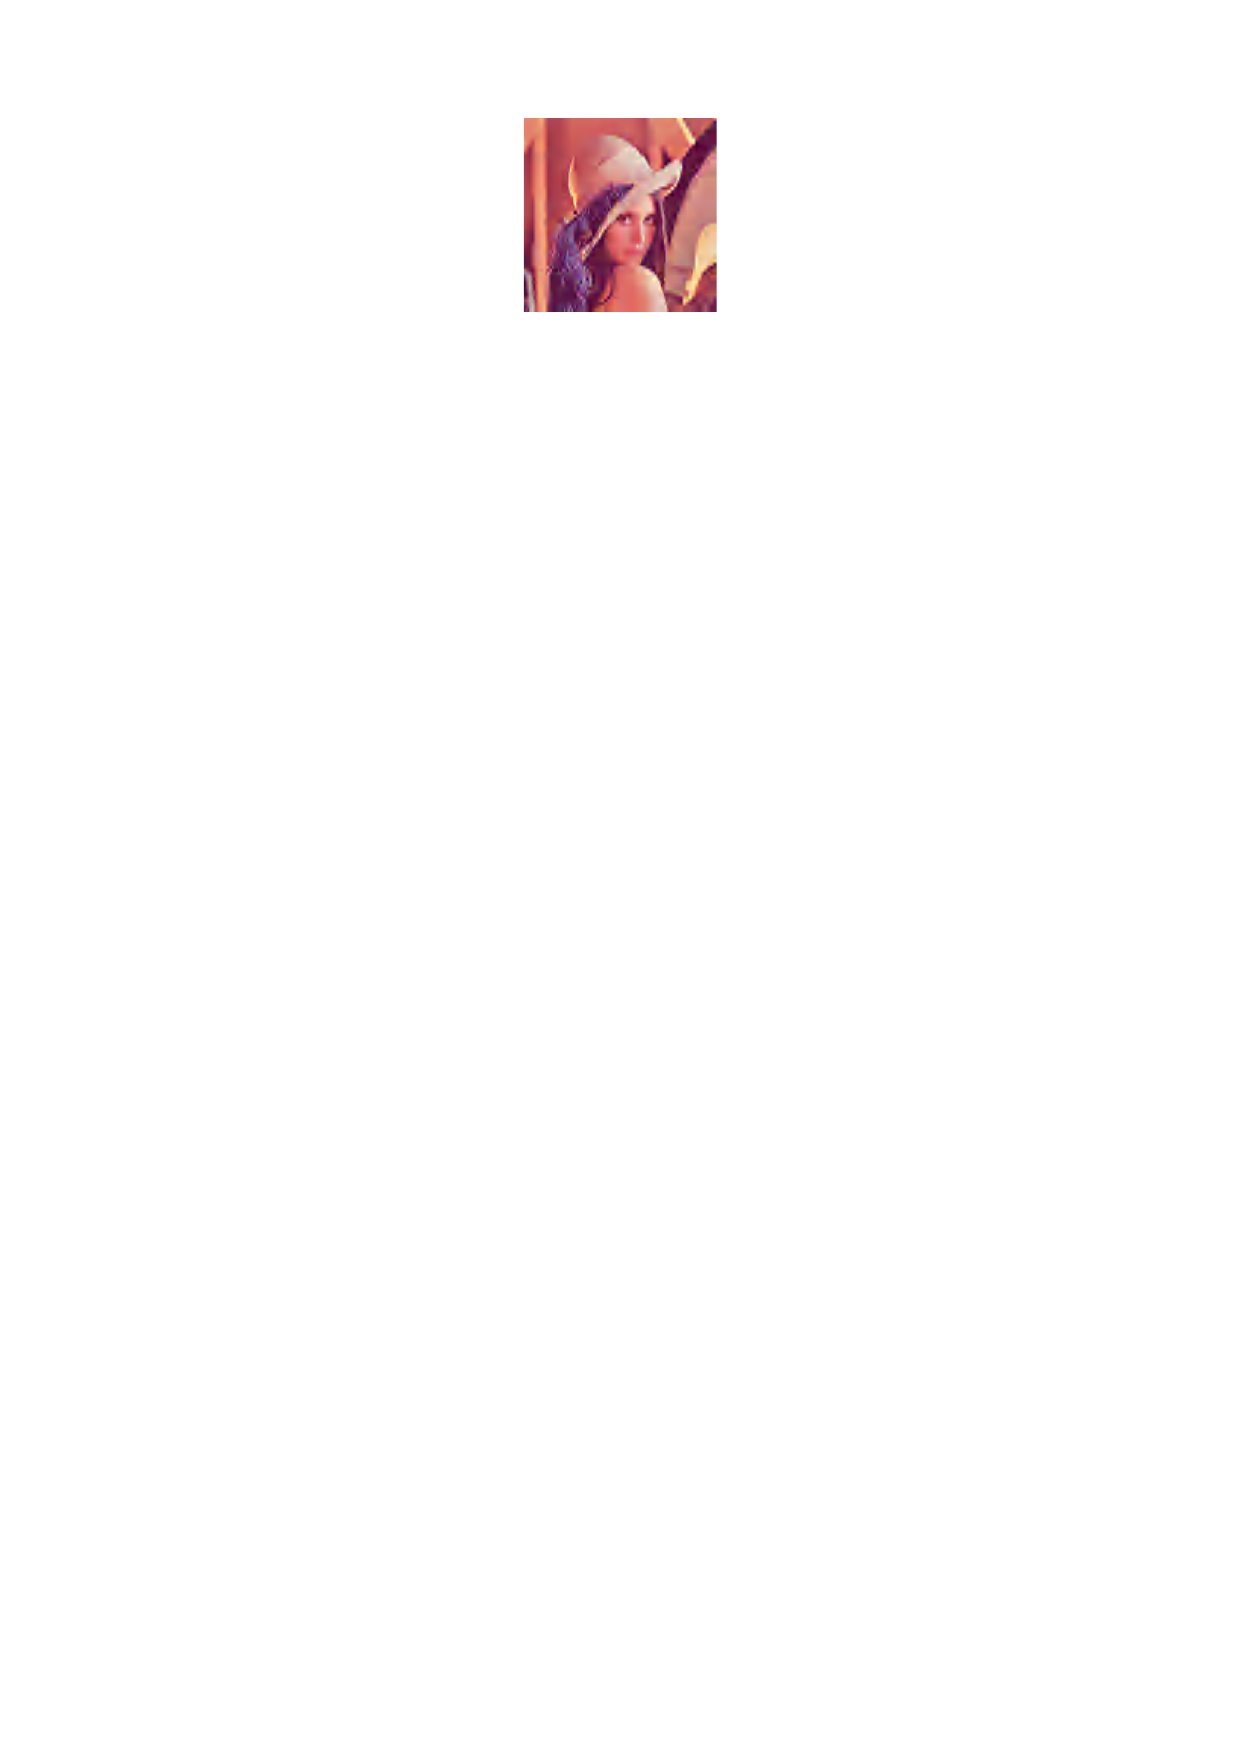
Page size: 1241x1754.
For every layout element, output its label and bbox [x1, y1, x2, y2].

picture [523, 118, 717, 312]
